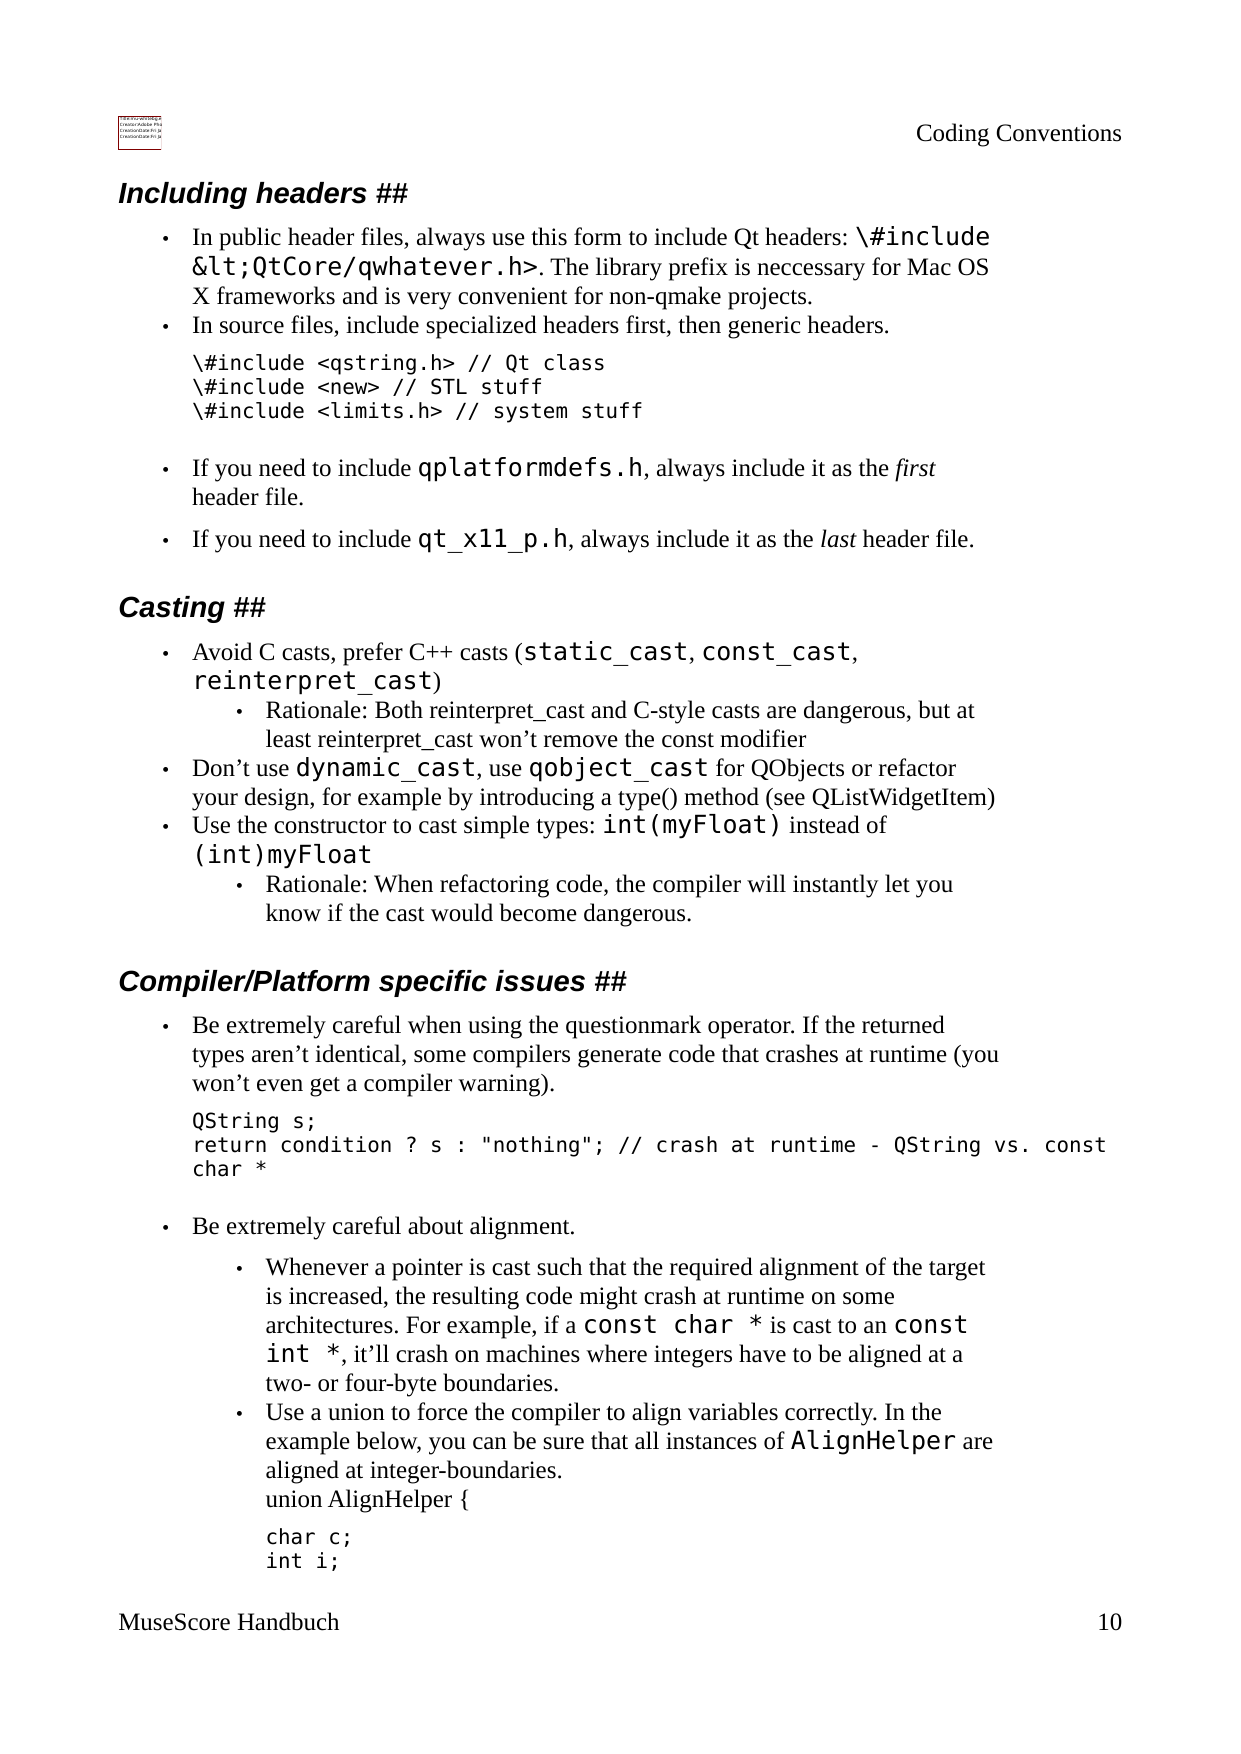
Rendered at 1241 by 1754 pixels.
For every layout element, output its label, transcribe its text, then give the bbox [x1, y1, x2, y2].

list \#include <qstring.h> // Qt class [162, 351, 1122, 375]
list Rationale: When refactoring code, the compiler will instantly let you know if the cast would become dangerous. [236, 869, 1004, 927]
list \#include <limits.h> // system stuff [162, 399, 1122, 424]
list If you need to include qplatformdefs.h, always include it as the first header file. [162, 453, 1004, 511]
subtitle Including headers ## [118, 176, 1122, 210]
list Whenever a pointer is cast such that the required alignment of the target is increased, the resulting code might crash at runtime on some architectures. For example, if a const char * is cast to an const int *, it’ll crash on machines where integers have to be aligned at a two- or four-byte boundaries. [236, 1252, 1004, 1397]
list char c; [236, 1525, 1122, 1549]
list \#include <new> // STL stuff [162, 375, 1122, 399]
list Avoid C casts, prefer C++ casts (static_cast, const_cast, reinterpret_cast) [162, 637, 1004, 695]
list In source files, include specialized headers first, then generic headers. [162, 310, 1004, 338]
list Rationale: Both reinterpret_cast and C-style casts are dangerous, but at least reinterpret_cast won’t remove the const modifier [236, 695, 1004, 753]
list Use a union to force the compiler to align variables correctly. In the example below, you can be sure that all instances of AlignHelper are aligned at integer-boundaries. union AlignHelper { [236, 1397, 1004, 1513]
list QString s; [162, 1109, 1122, 1133]
list If you need to include qt_x11_p.h, always include it as the last header file. [162, 524, 1004, 553]
list Be extremely careful about alignment. [162, 1211, 1004, 1240]
subtitle Compiler/Platform specific issues ## [118, 964, 1122, 998]
list Use the constructor to cast simple types: int(myFloat) instead of (int)myFloat [162, 811, 1004, 869]
list Be extremely careful when using the questionmark operator. If the returned types aren’t identical, some compilers generate code that crashes at runtime (you won’t even get a compiler warning). [162, 1010, 1004, 1096]
list return condition ? s : "nothing"; // crash at runtime - QString vs. const char * [162, 1133, 1122, 1182]
list Don’t use dynamic_cast, use qobject_cast for QObjects or refactor your design, for example by introducing a type() method (see QListWidgetItem) [162, 753, 1004, 811]
list In public header files, always use this form to include Qt headers: \#include &lt;QtCore/qwhatever.h>. The library prefix is neccessary for Mac OS X frameworks and is very convenient for non-qmake projects. [162, 222, 1004, 310]
list int i; [236, 1549, 1122, 1574]
subtitle Casting ## [118, 591, 1122, 624]
